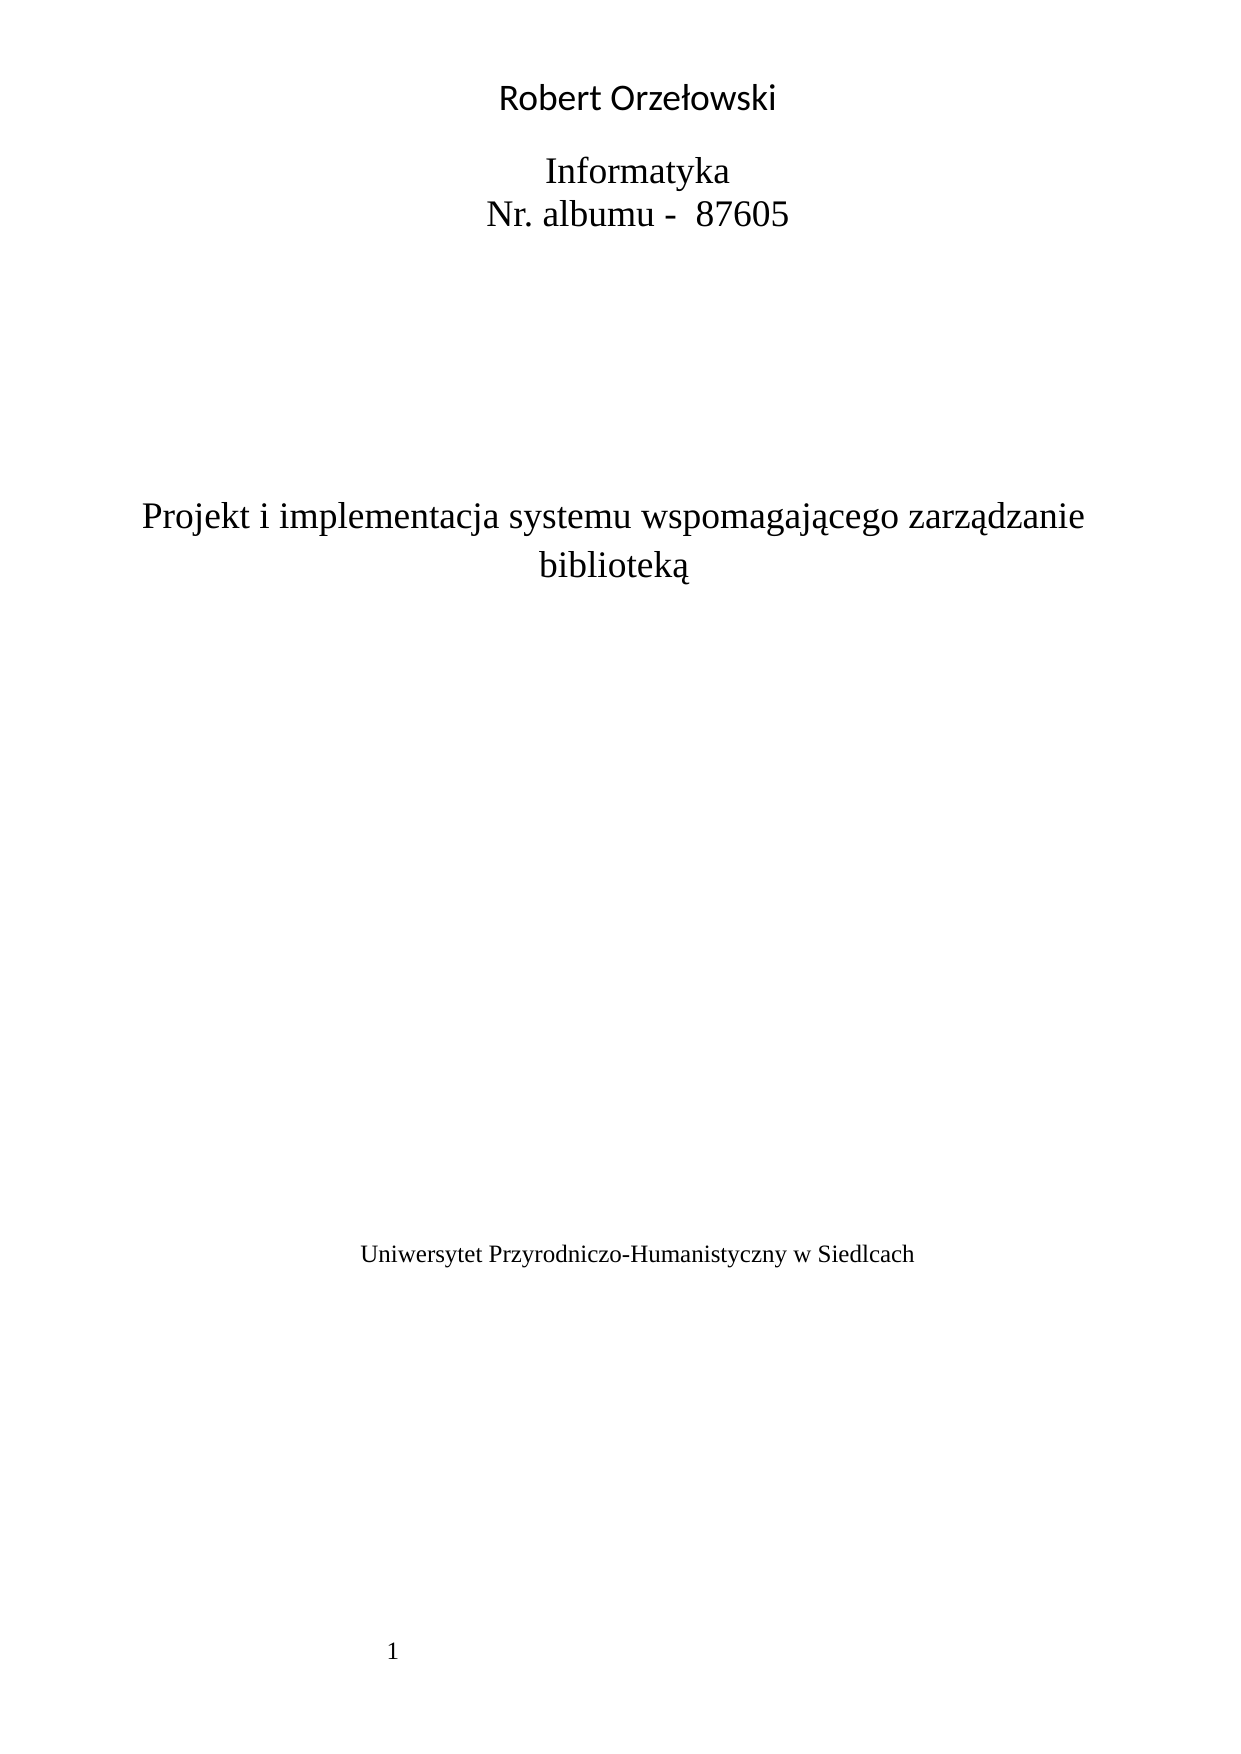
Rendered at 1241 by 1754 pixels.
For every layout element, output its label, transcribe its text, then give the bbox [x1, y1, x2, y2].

text Robert Orzełowski [118, 74, 1157, 119]
text Projekt i implementacja systemu wspomagającego zarządzanie biblioteką [71, 493, 1157, 586]
text Informatyka [118, 148, 1157, 191]
text Nr. albumu - 87605 [118, 191, 1157, 234]
text Uniwersytet Przyrodniczo-Humanistyczny w Siedlcach [118, 1239, 1157, 1268]
